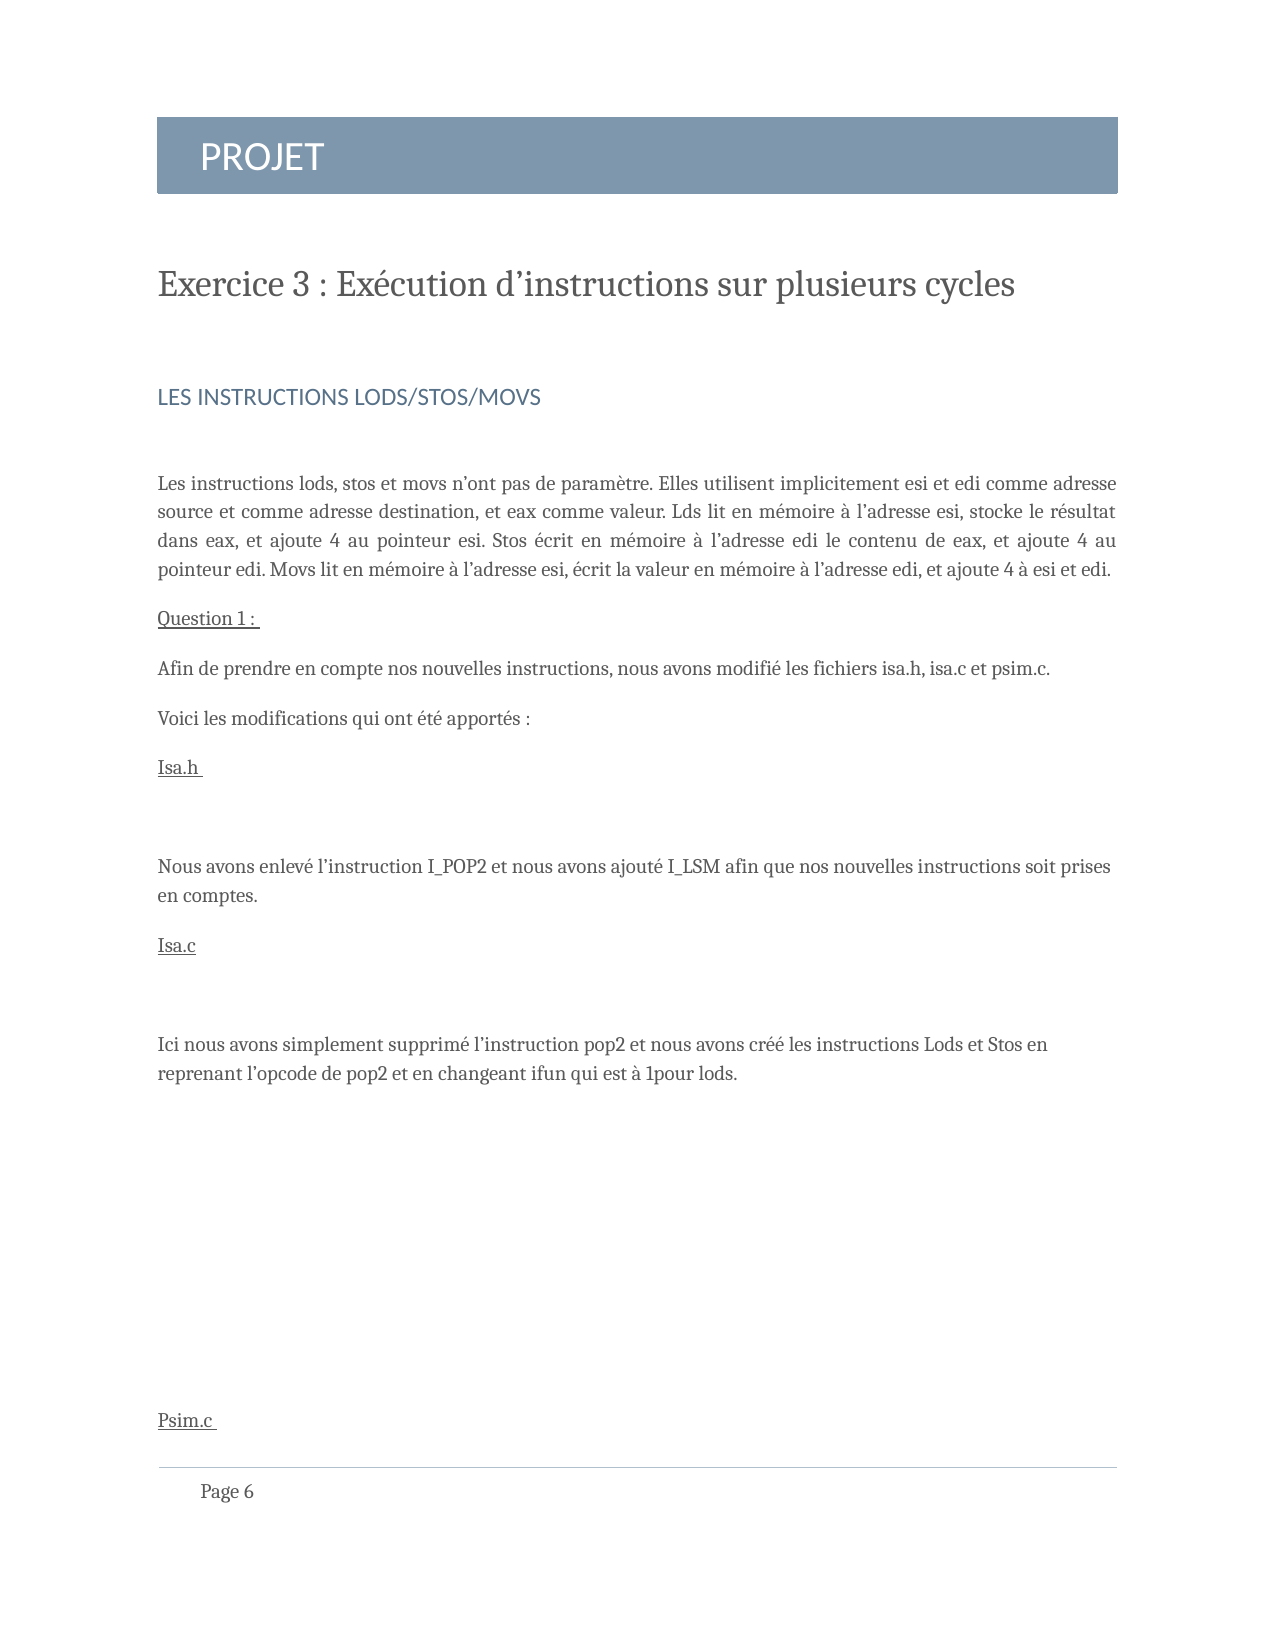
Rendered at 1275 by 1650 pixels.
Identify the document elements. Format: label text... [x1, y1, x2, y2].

text Voici les modifications qui ont été apportés : [157, 706, 1117, 730]
text Question 1 : [157, 607, 1117, 631]
text Isa.h [157, 756, 1117, 780]
text Afin de prendre en compte nos nouvelles instructions, nous avons modifié les fichiers isa.h, isa.c et psim.c. [157, 657, 1117, 681]
text Ici nous avons simplement supprimé l’instruction pop2 et nous avons créé les instructions Lods et Stos en reprenant l’opcode de pop2 et en changeant ifun qui est à 1pour lods. [157, 1032, 1117, 1085]
subtitle Les instructions lods/stos/movs [157, 381, 1117, 411]
text Psim.c [157, 1408, 1117, 1432]
text Les instructions lods, stos et movs n’ont pas de paramètre. Elles utilisent implicitement esi et edi comme adresse source et comme adresse destination, et eax comme valeur. Lds lit en mémoire à l’adresse esi, stocke le résultat dans eax, et ajoute 4 au pointeur esi. Stos écrit en mémoire à l’adresse edi le contenu de eax, et ajoute 4 au pointeur edi. Movs lit en mémoire à l’adresse esi, écrit la valeur en mémoire à l’adresse edi, et ajoute 4 à esi et edi. [157, 471, 1117, 581]
text Nous avons enlevé l’instruction I_POP2 et nous avons ajouté I_LSM afin que nos nouvelles instructions soit prises en comptes. [157, 855, 1117, 908]
text Isa.c [157, 933, 1117, 957]
subtitle Exercice 3 : Exécution d’instructions sur plusieurs cycles [157, 262, 1117, 306]
